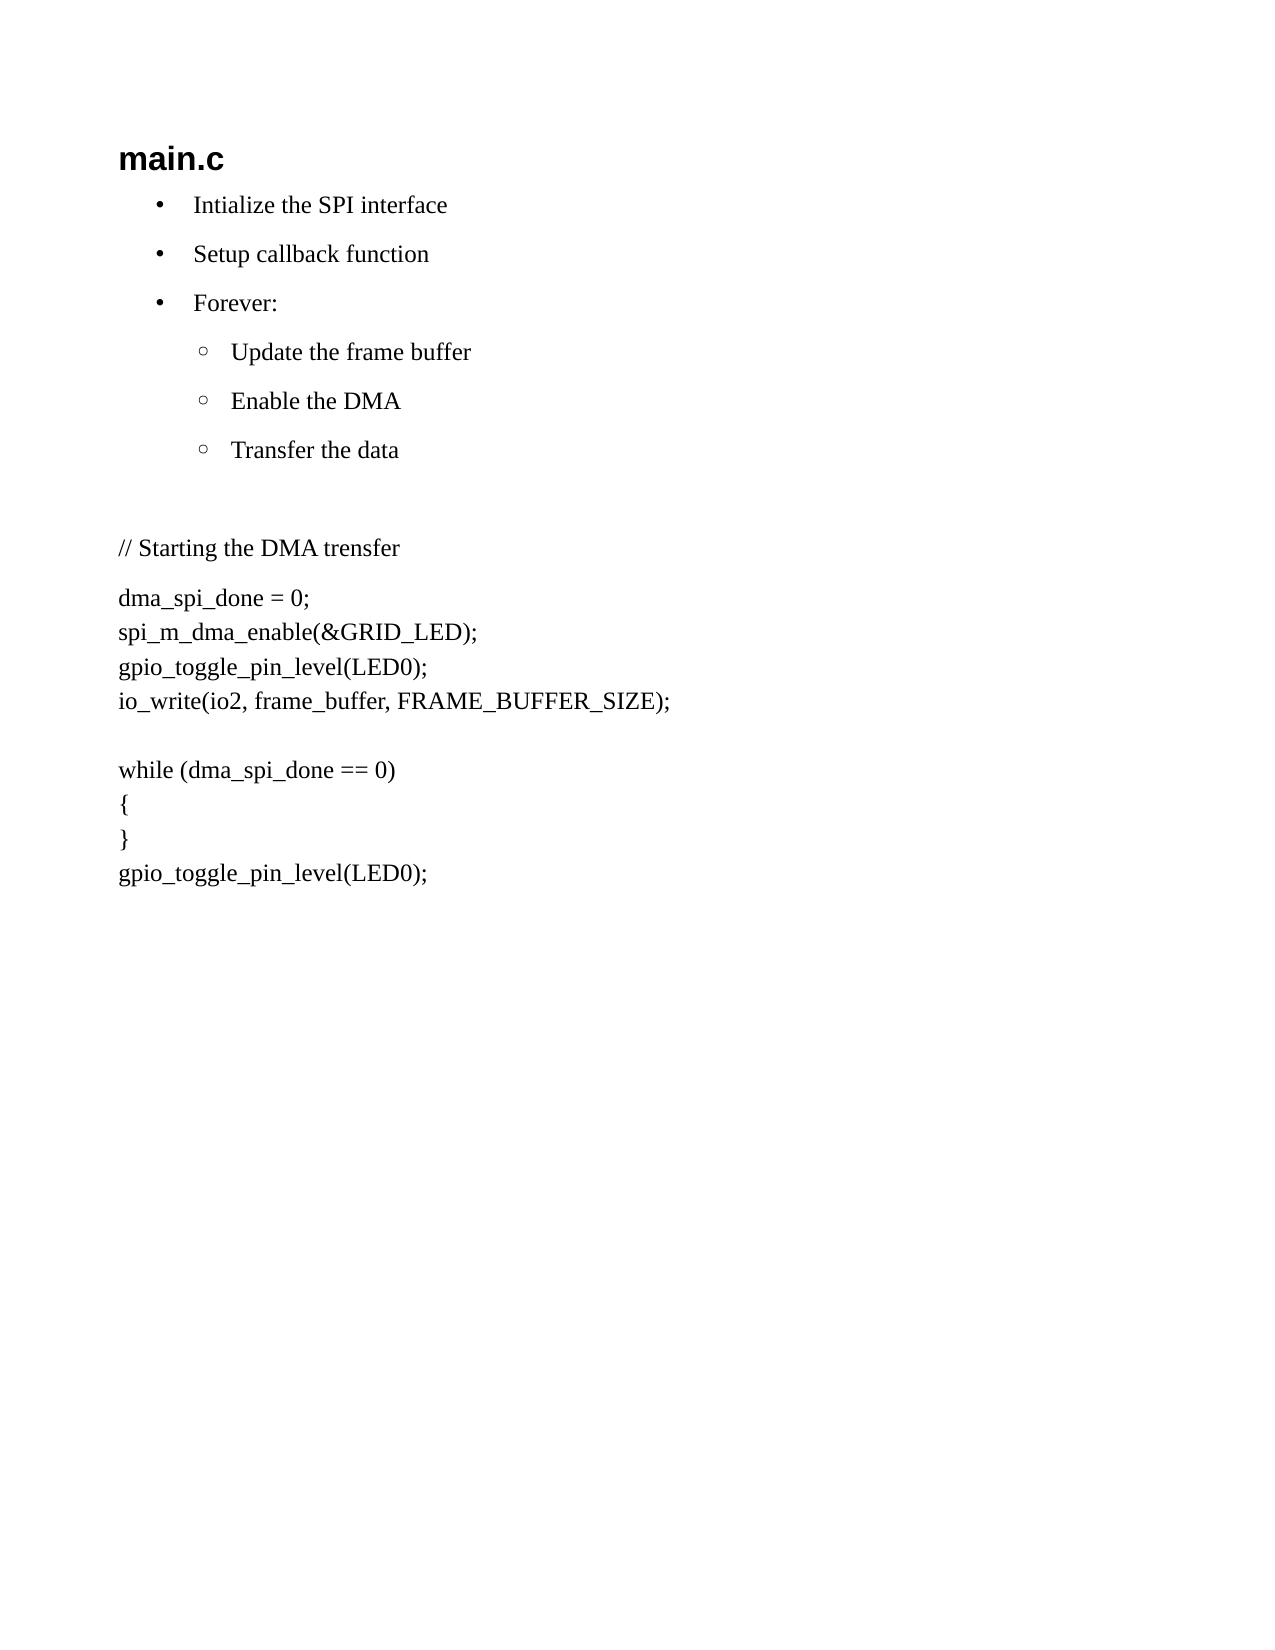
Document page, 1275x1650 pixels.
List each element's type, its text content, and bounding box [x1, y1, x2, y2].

list Update the frame buffer [193, 337, 1157, 366]
list Forever: [156, 288, 1157, 317]
list Enable the DMA [193, 386, 1157, 415]
list Intialize the SPI interface [156, 190, 1157, 219]
text dma_spi_done = 0; spi_m_dma_enable(&GRID_LED); gpio_toggle_pin_level(LED0); io_write(io2, frame_buffer, FRAME_BUFFER_SIZE); while (dma_spi_done == 0) { } gpio_toggle_pin_level(LED0); [118, 583, 1157, 887]
list Setup callback function [156, 239, 1157, 268]
subtitle main.c [118, 139, 1157, 178]
list Transfer the data [193, 435, 1157, 464]
text // Starting the DMA trensfer [118, 533, 1157, 562]
